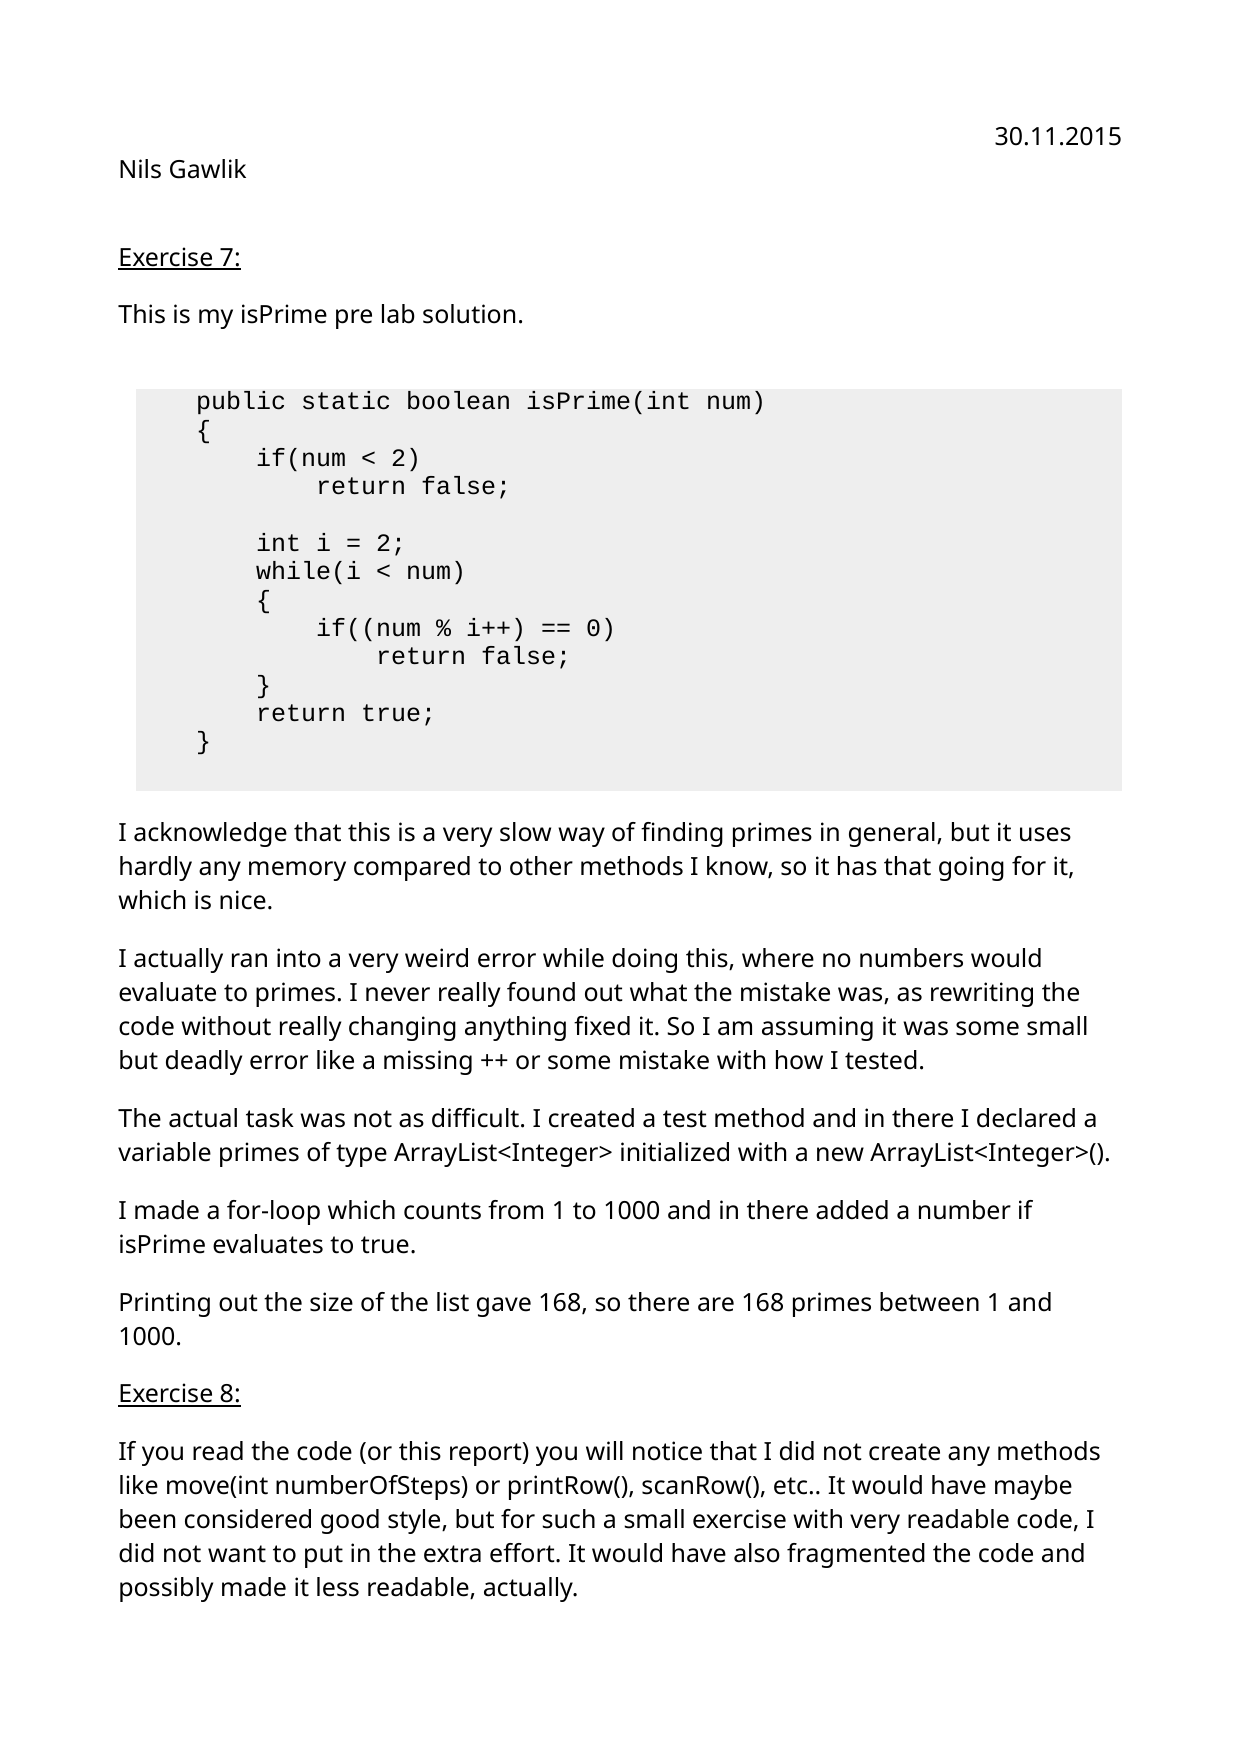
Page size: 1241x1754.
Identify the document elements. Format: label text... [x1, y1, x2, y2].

text If you read the code (or this report) you will notice that I did not create any methods like move(int numberOfSteps) or printRow(), scanRow(), etc.. It would have maybe been considered good style, but for such a small exercise with very readable code, I did not want to put in the extra effort. It would have also fragmented the code and possibly made it less readable, actually. [118, 1434, 1122, 1604]
text return true; [136, 701, 1122, 729]
text The actual task was not as difficult. I created a test method and in there I declared a variable primes of type ArrayList<Integer> initialized with a new ArrayList<Integer>(). [118, 1101, 1122, 1169]
text } [136, 729, 1122, 757]
text { [136, 417, 1122, 446]
text I made a for-loop which counts from 1 to 1000 and in there added a number if isPrime evaluates to true. [118, 1192, 1122, 1261]
text int i = 2; [136, 531, 1122, 559]
text { [136, 587, 1122, 616]
text Exercise 8: [118, 1376, 1122, 1410]
text } [136, 672, 1122, 701]
text return false; [136, 644, 1122, 672]
text Exercise 7: [118, 239, 1122, 273]
text I acknowledge that this is a very slow way of finding primes in general, but it uses hardly any memory compared to other methods I know, so it has that going for it, which is nice. [118, 815, 1122, 917]
text return false; [136, 474, 1122, 502]
text if((num % i++) == 0) [136, 616, 1122, 644]
text if(num < 2) [136, 446, 1122, 474]
text while(i < num) [136, 559, 1122, 587]
text public static boolean isPrime(int num) [136, 389, 1122, 417]
text I actually ran into a very weird error while doing this, where no numbers would evaluate to primes. I never really found out what the mistake was, as rewriting the code without really changing anything fixed it. So I am assuming it was some small but deadly error like a missing ++ or some mistake with how I tested. [118, 941, 1122, 1077]
text This is my isPrime pre lab solution. [118, 297, 1122, 331]
text Printing out the size of the list gave 168, so there are 168 primes between 1 and 1000. [118, 1284, 1122, 1352]
